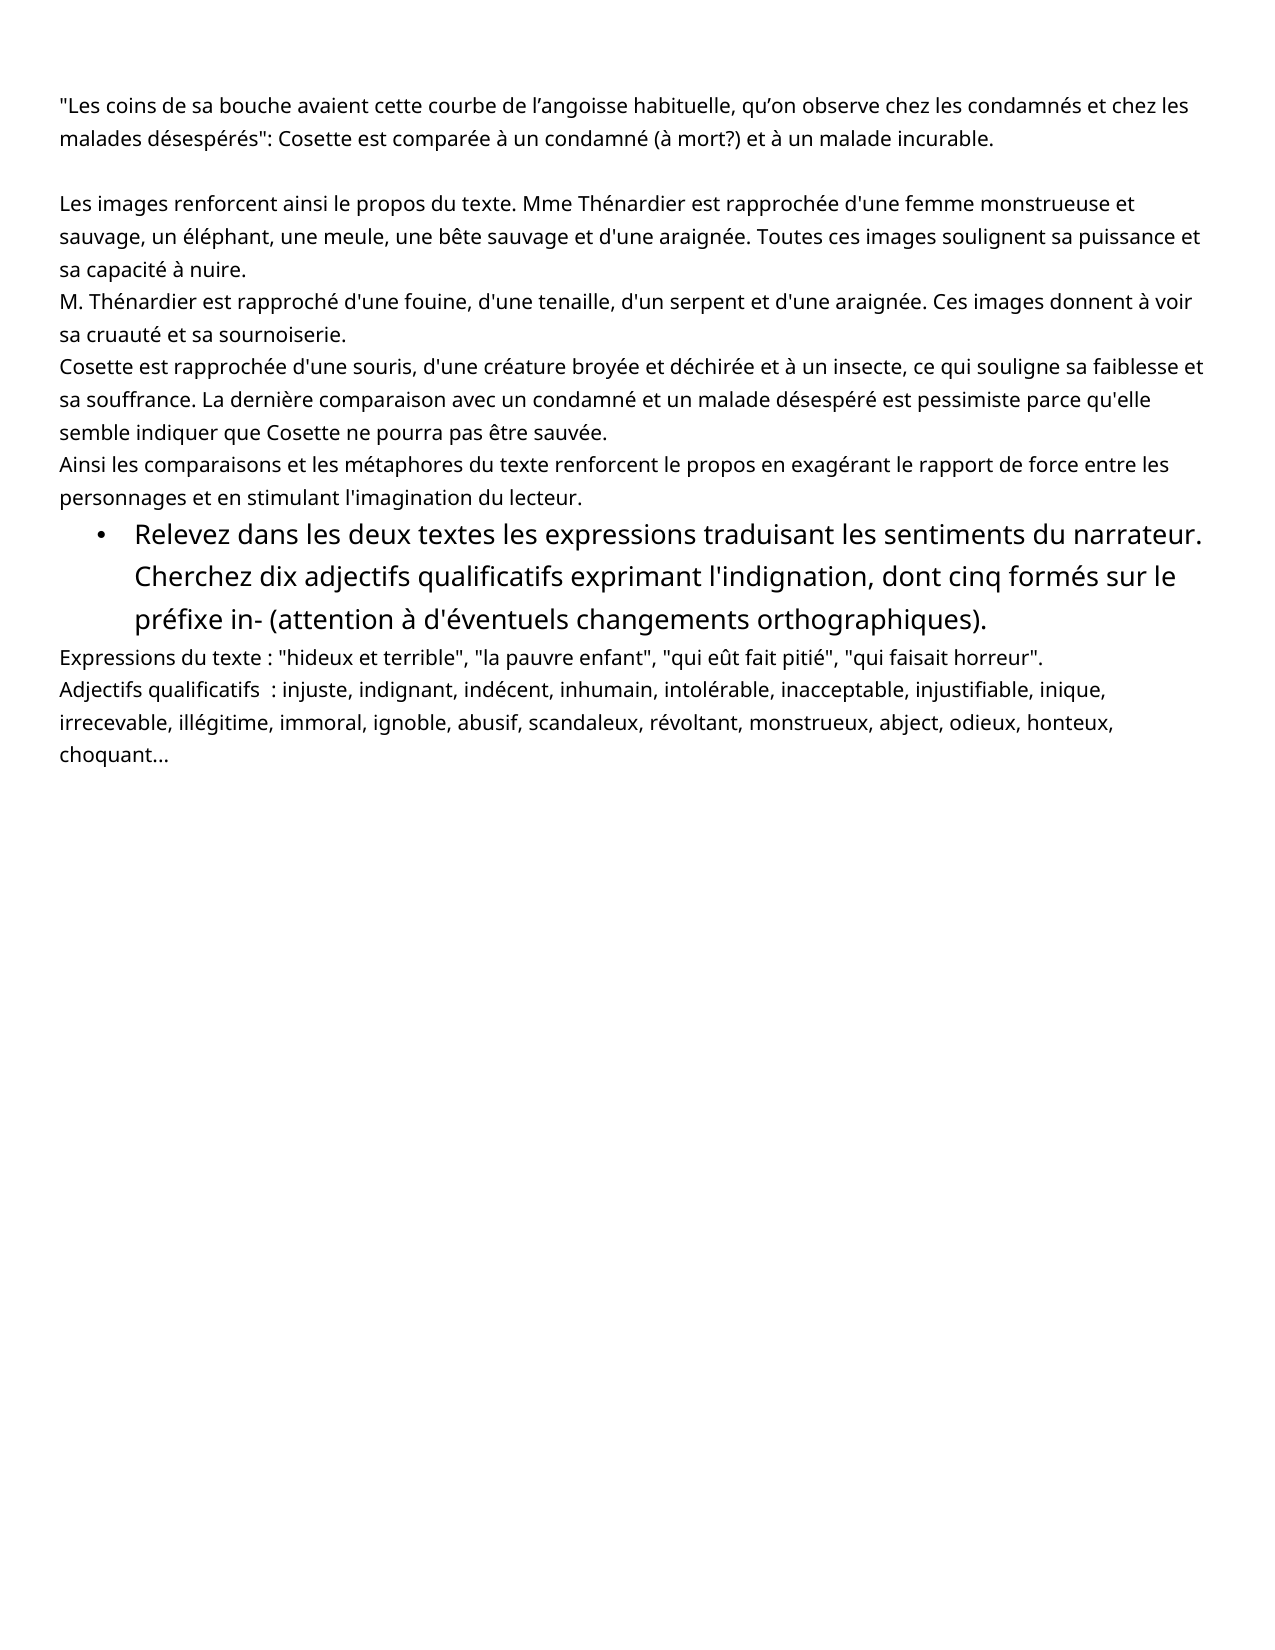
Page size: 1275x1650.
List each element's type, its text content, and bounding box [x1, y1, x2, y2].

text Cosette est rapprochée d'une souris, d'une créature broyée et déchirée et à un insecte, ce qui souligne sa faiblesse et sa souffrance. La dernière comparaison avec un condamné et un malade désespéré est pessimiste parce qu'elle semble indiquer que Cosette ne pourra pas être sauvée. [59, 352, 1216, 446]
text "Les coins de sa bouche avaient cette courbe de l’angoisse habituelle, qu’on observe chez les condamnés et chez les malades désespérés": Cosette est comparée à un condamné (à mort?) et à un malade incurable. [59, 92, 1216, 153]
text M. Thénardier est rapproché d'une fouine, d'une tenaille, d'un serpent et d'une araignée. Ces images donnent à voir sa cruauté et sa sournoiserie. [59, 287, 1216, 348]
text Expressions du texte : "hideux et terrible", "la pauvre enfant", "qui eût fait pitié", "qui faisait horreur". [59, 643, 1216, 671]
text Adjectifs qualificatifs : injuste, indignant, indécent, inhumain, intolérable, inacceptable, injustifiable, inique, irrecevable, illégitime, immoral, ignoble, abusif, scandaleux, révoltant, monstrueux, abject, odieux, honteux, choquant... [59, 675, 1216, 769]
text Les images renforcent ainsi le propos du texte. Mme Thénardier est rapprochée d'une femme monstrueuse et sauvage, un éléphant, une meule, une bête sauvage et d'une araignée. Toutes ces images soulignent sa puissance et sa capacité à nuire. [59, 189, 1216, 283]
text Ainsi les comparaisons et les métaphores du texte renforcent le propos en exagérant le rapport de force entre les personnages et en stimulant l'imagination du lecteur. [59, 450, 1216, 511]
list Relevez dans les deux textes les expressions traduisant les sentiments du narrateur. Cherchez dix adjectifs qualificatifs exprimant l'indignation, dont cinq formés sur le préfixe in- (attention à d'éventuels changements orthographiques). [97, 516, 1216, 637]
